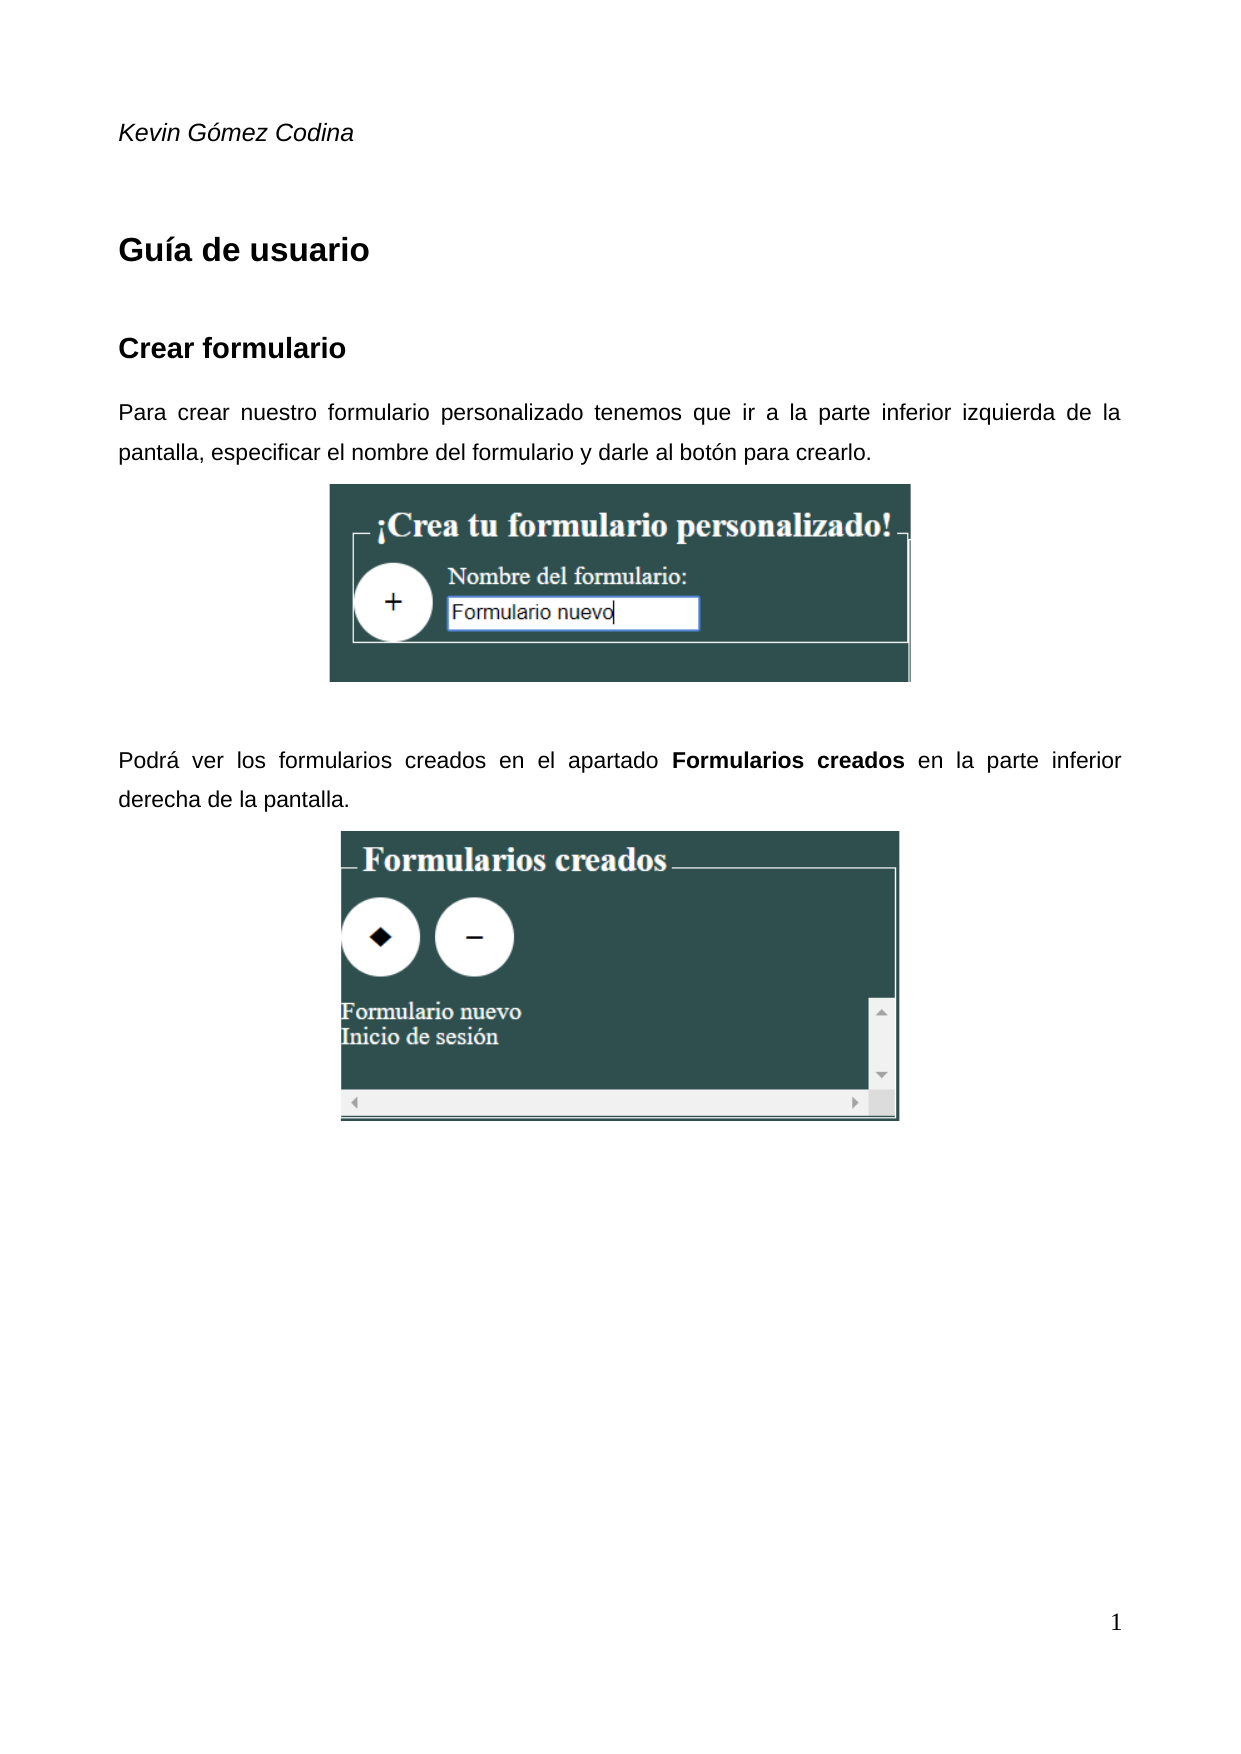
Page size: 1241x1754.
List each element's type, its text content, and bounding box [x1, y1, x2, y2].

picture [329, 484, 911, 682]
subtitle Guía de usuario [118, 230, 1122, 268]
text Para crear nuestro formulario personalizado tenemos que ir a la parte inferior izquierda de la pantalla, especificar el nombre del formulario y darle al botón para crearlo. [118, 399, 1122, 465]
picture [340, 831, 900, 1121]
subtitle Crear formulario [118, 331, 1122, 364]
text Podrá ver los formularios creados en el apartado Formularios creados en la parte inferior derecha de la pantalla. [118, 747, 1122, 813]
